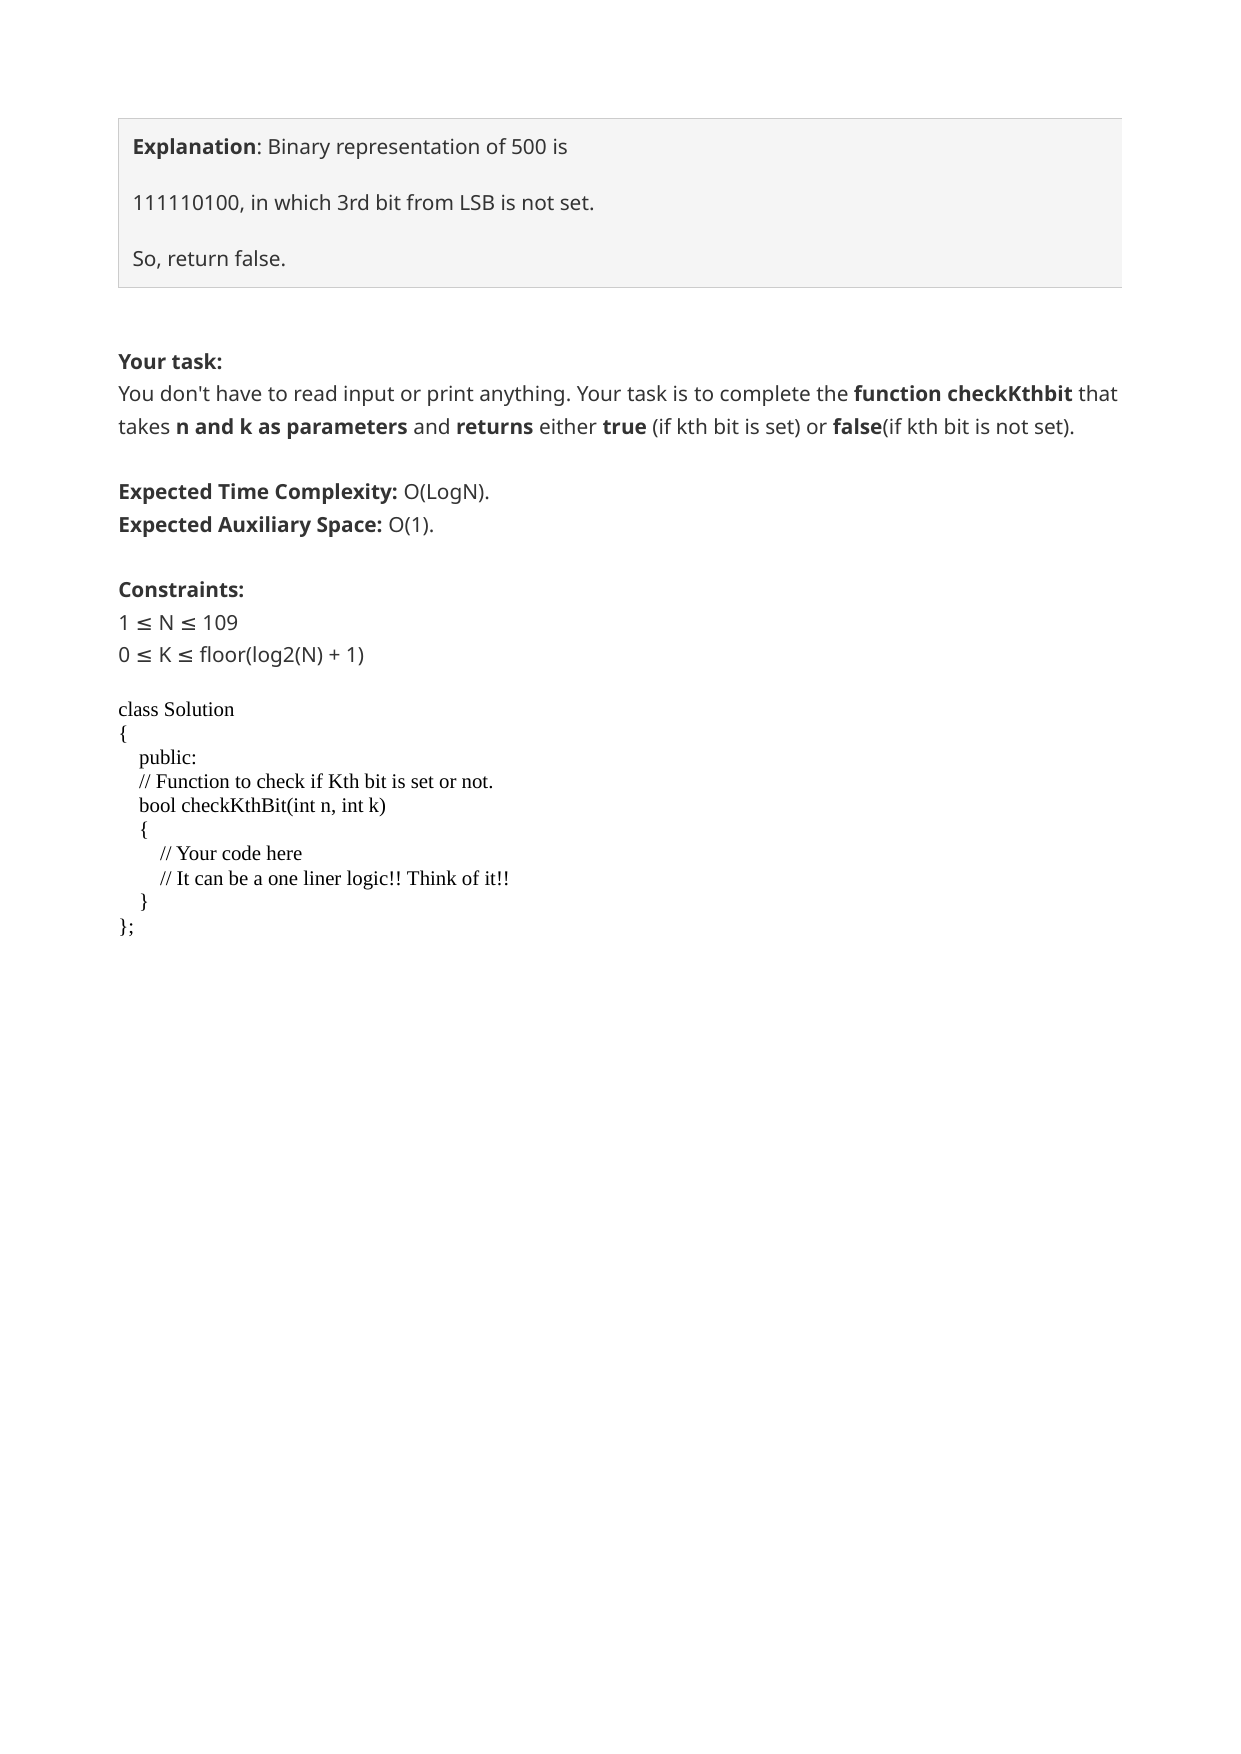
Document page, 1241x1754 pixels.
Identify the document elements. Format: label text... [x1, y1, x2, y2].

text public: [118, 745, 1122, 769]
text { [118, 721, 1122, 745]
text 111110100, in which 3rd bit from LSB is not set. [119, 174, 1122, 217]
text Explanation: Binary representation of 500 is [119, 119, 1122, 161]
text class Solution [118, 697, 1122, 721]
text } [118, 889, 1122, 913]
text bool checkKthBit(int n, int k) [118, 793, 1122, 817]
text // Your code here [118, 841, 1122, 865]
text { [118, 817, 1122, 841]
text So, return false. [119, 230, 1122, 287]
text Your task: [118, 314, 1122, 375]
text // Function to check if Kth bit is set or not. [118, 769, 1122, 793]
text You don't have to read input or print anything. Your task is to complete the function checkKthbit that takes n and k as parameters and returns either true (if kth bit is set) or false(if kth bit is not set). Expected Time Complexity: O(LogN). Expected Auxiliary Space: O(1). Constraints: 1 ≤ N ≤ 109 0 ≤ K ≤ floor(log2(N) + 1) [118, 379, 1122, 669]
text // It can be a one liner logic!! Think of it!! [118, 865, 1122, 889]
text }; [118, 913, 1122, 938]
